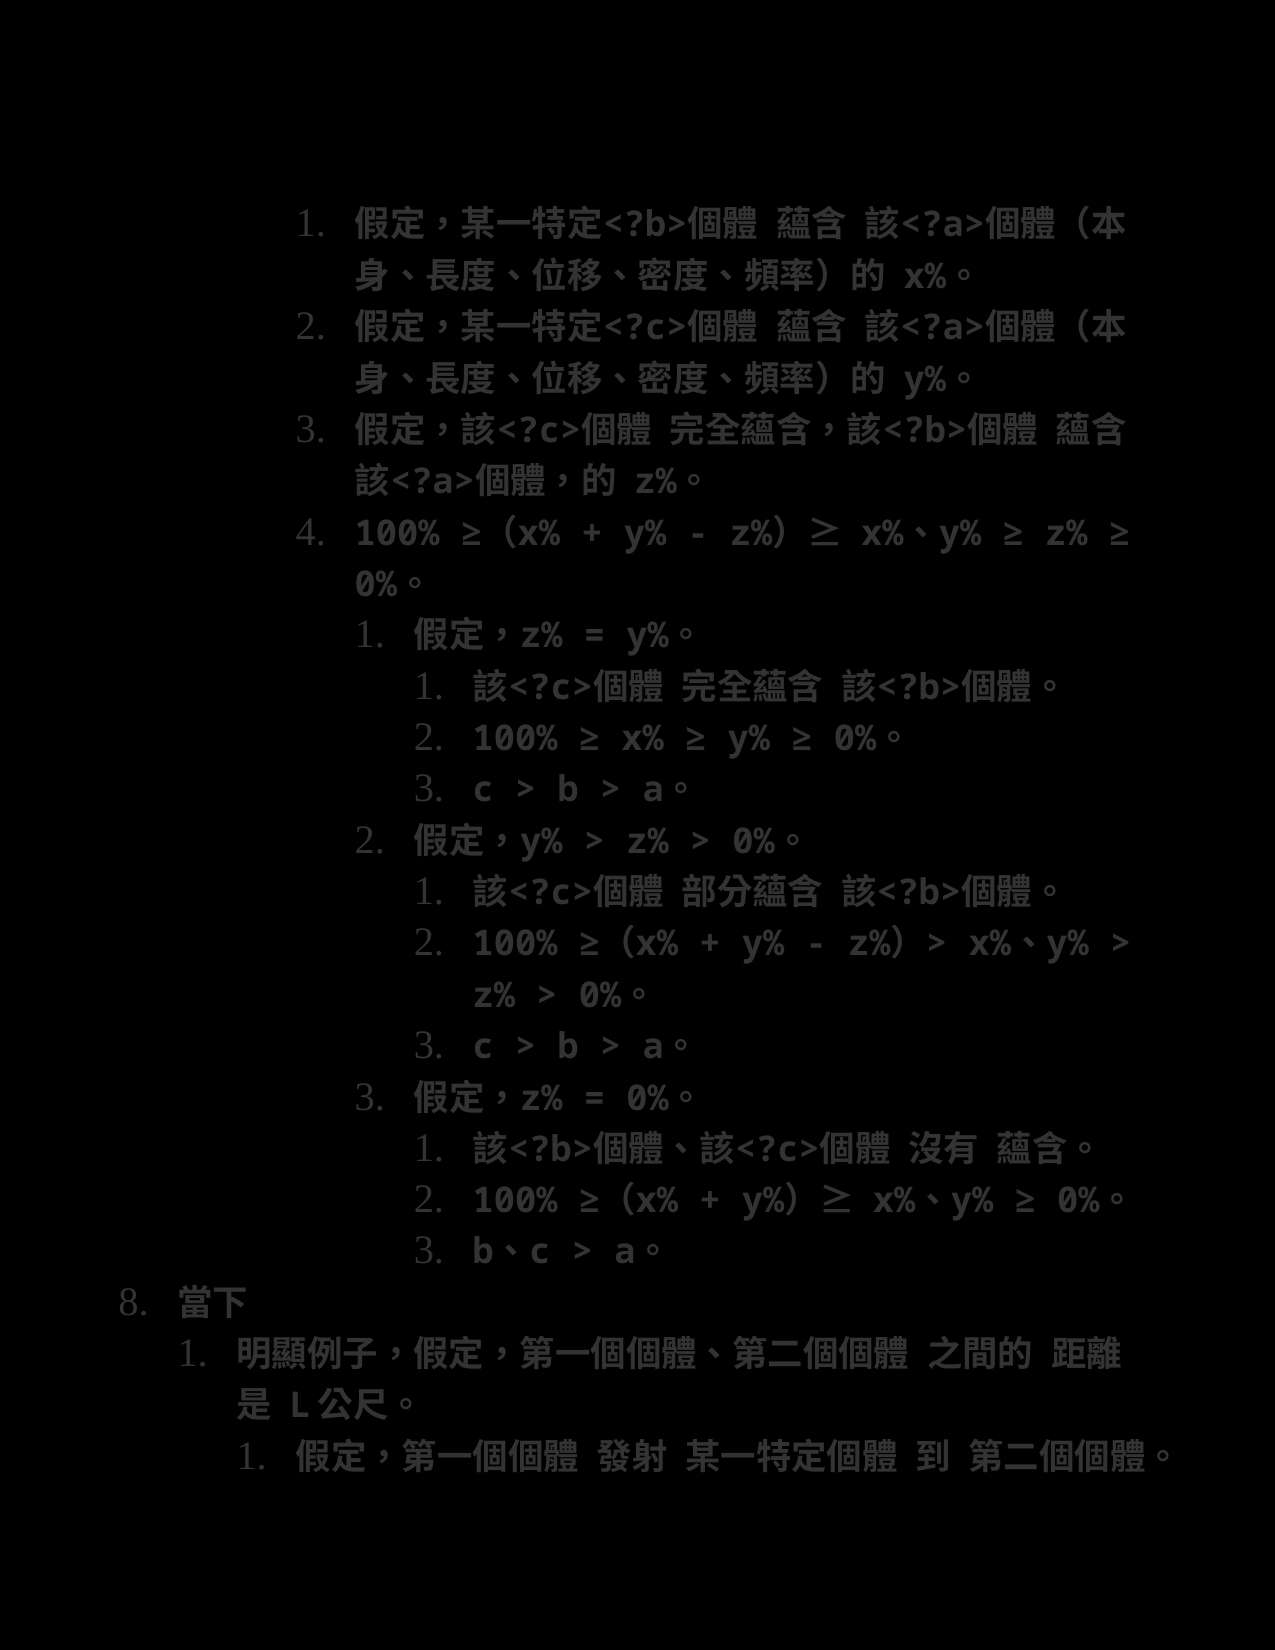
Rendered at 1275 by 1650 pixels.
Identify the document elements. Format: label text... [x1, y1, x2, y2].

list 該<?c>個體 部分蘊含 該<?b>個體。 [413, 863, 1157, 915]
list 假定，某一特定<?b>個體 蘊含 該<?a>個體（本身、長度、位移、密度、頻率）的 x%。 [295, 196, 1157, 298]
list 100% ≥（x% + y% - z%）≥ x%、y% ≥ z% ≥ 0%。 [295, 504, 1157, 607]
list 假定，某一特定<?c>個體 蘊含 該<?a>個體（本身、長度、位移、密度、頻率）的 y%。 [295, 298, 1157, 401]
list 假定，z% = 0%。 [354, 1069, 1157, 1120]
list 假定，z% = y%。 [354, 607, 1157, 658]
list 明顯例子，假定，第一個個體、第二個個體 之間的 距離 是 L公尺。 [177, 1326, 1157, 1428]
list c > b > a。 [413, 1017, 1157, 1069]
list c > b > a。 [413, 761, 1157, 812]
list 100% ≥（x% + y% - z%）> x%、y% > z% > 0%。 [413, 915, 1157, 1017]
list 該<?c>個體 完全蘊含 該<?b>個體。 [413, 658, 1157, 709]
list 假定，第一個個體 發射 某一特定個體 到 第二個個體。 [236, 1428, 1157, 1479]
list 假定，y% > z% > 0%。 [354, 812, 1157, 863]
list 100% ≥（x% + y%）≥ x%、y% ≥ 0%。 [413, 1172, 1157, 1223]
list 該<?b>個體、該<?c>個體 沒有 蘊含。 [413, 1120, 1157, 1172]
list b、c > a。 [413, 1223, 1157, 1274]
list 當下 [118, 1274, 1157, 1326]
list 假定，該<?c>個體 完全蘊含，該<?b>個體 蘊含 該<?a>個體，的 z%。 [295, 401, 1157, 504]
list 100% ≥ x% ≥ y% ≥ 0%。 [413, 709, 1157, 761]
